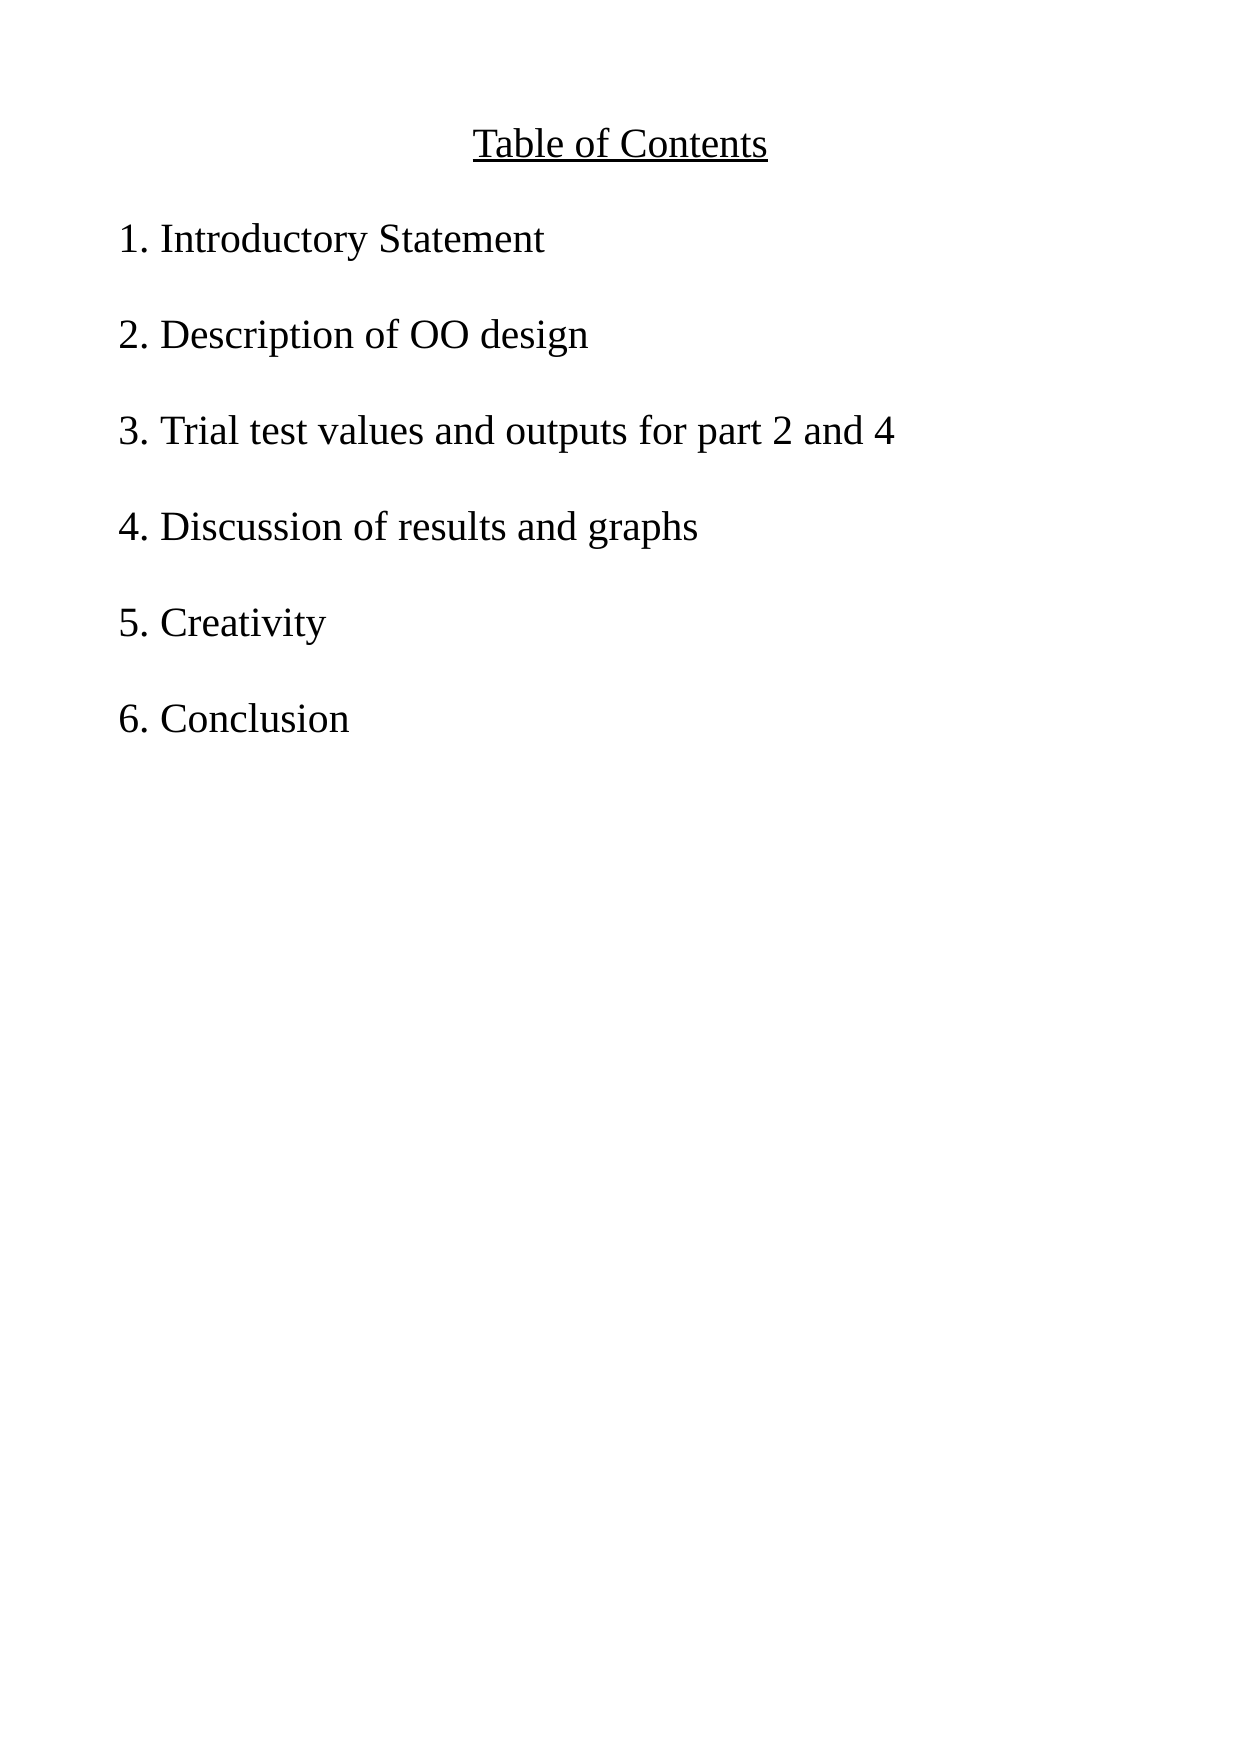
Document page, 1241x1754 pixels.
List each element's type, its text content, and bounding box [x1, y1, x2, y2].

text 6. Conclusion [118, 693, 1122, 741]
text 4. Discussion of results and graphs [118, 501, 1122, 549]
text 2. Description of OO design [118, 310, 1122, 358]
text Table of Contents [118, 118, 1122, 166]
text 5. Creativity [118, 597, 1122, 645]
text 3. Trial test values and outputs for part 2 and 4 [118, 406, 1122, 453]
text 1. Introductory Statement [118, 214, 1122, 262]
